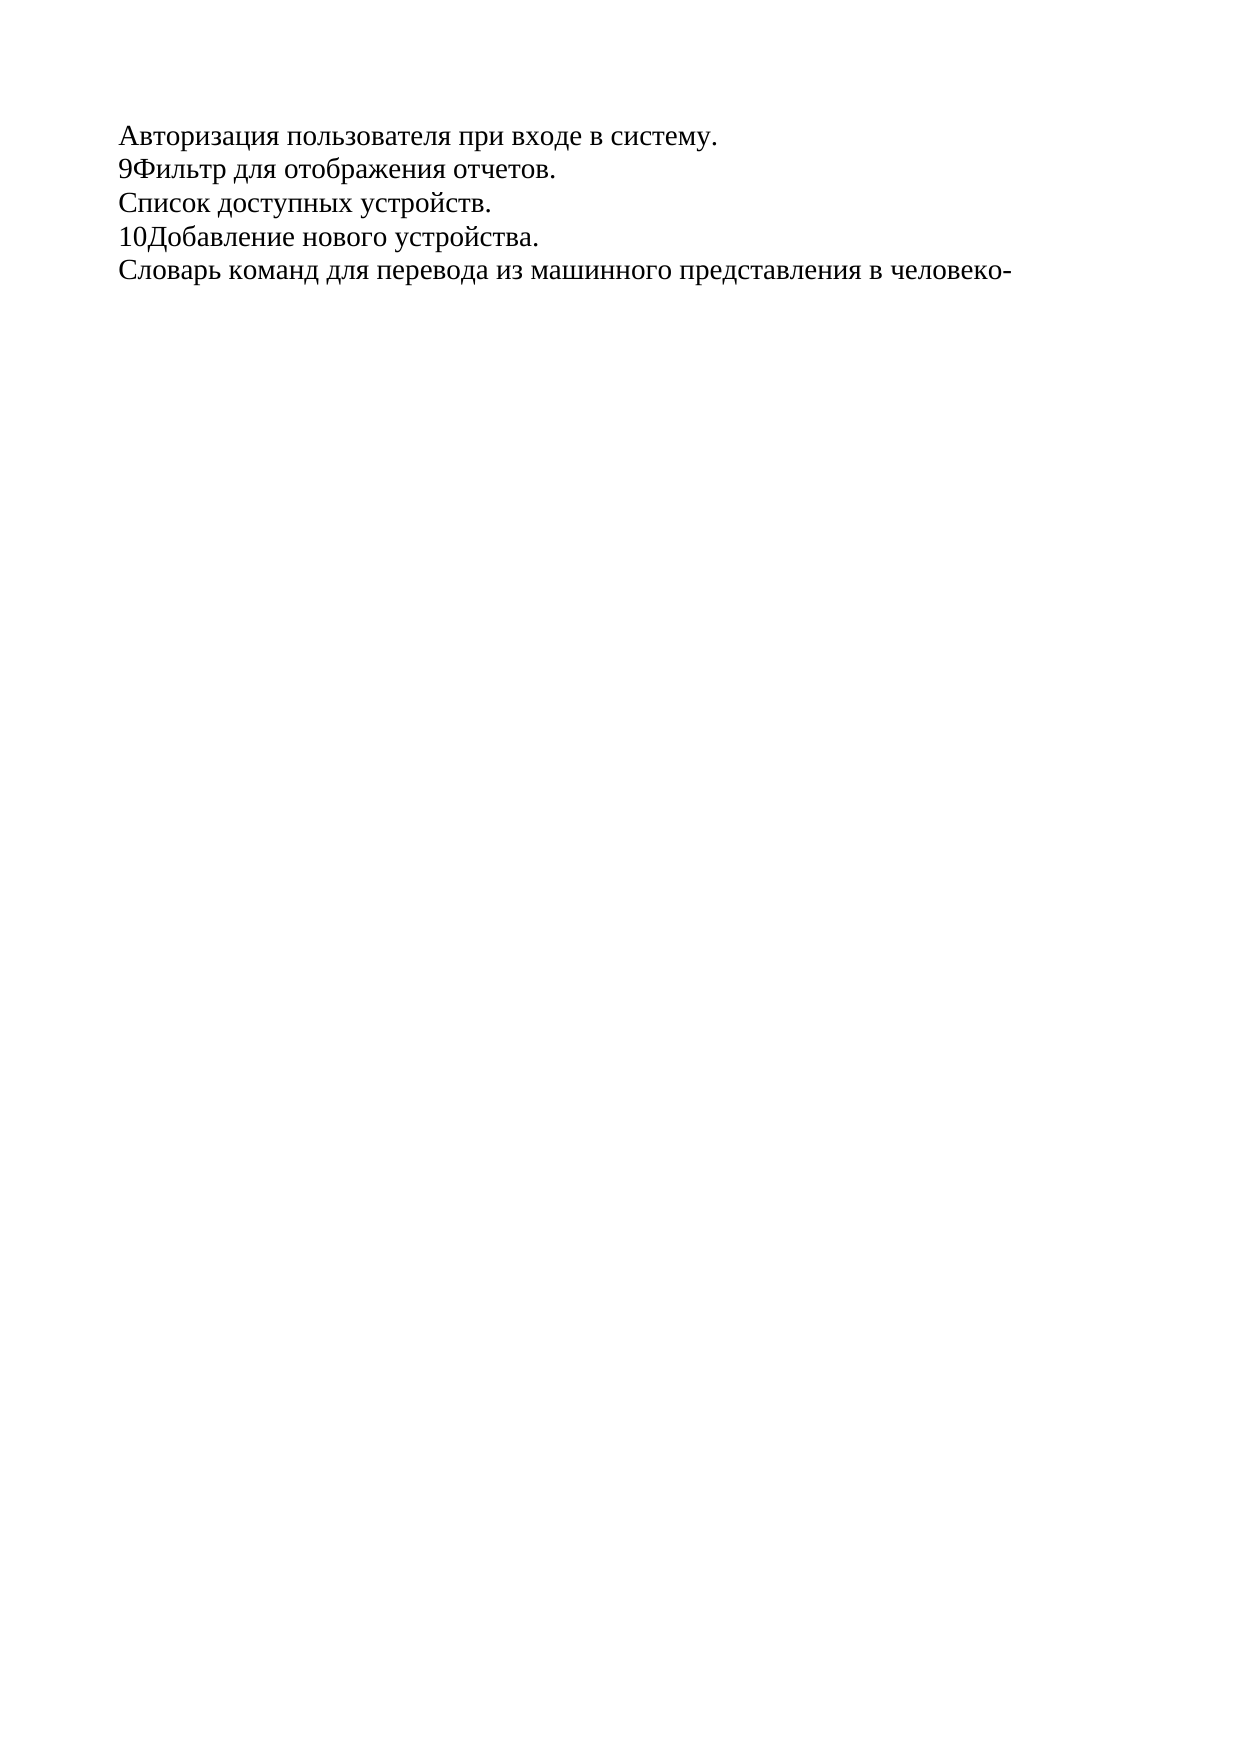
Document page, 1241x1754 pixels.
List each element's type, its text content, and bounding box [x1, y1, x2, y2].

text 10Добавление нового устройства. [118, 219, 1122, 252]
text Список доступных устройств. [118, 185, 1122, 219]
text Словарь команд для перевода из машинного представления в человеко- [118, 252, 1122, 286]
text Авторизация пользователя при входе в систему. [118, 118, 1122, 152]
text 9Фильтр для отображения отчетов. [118, 152, 1122, 185]
